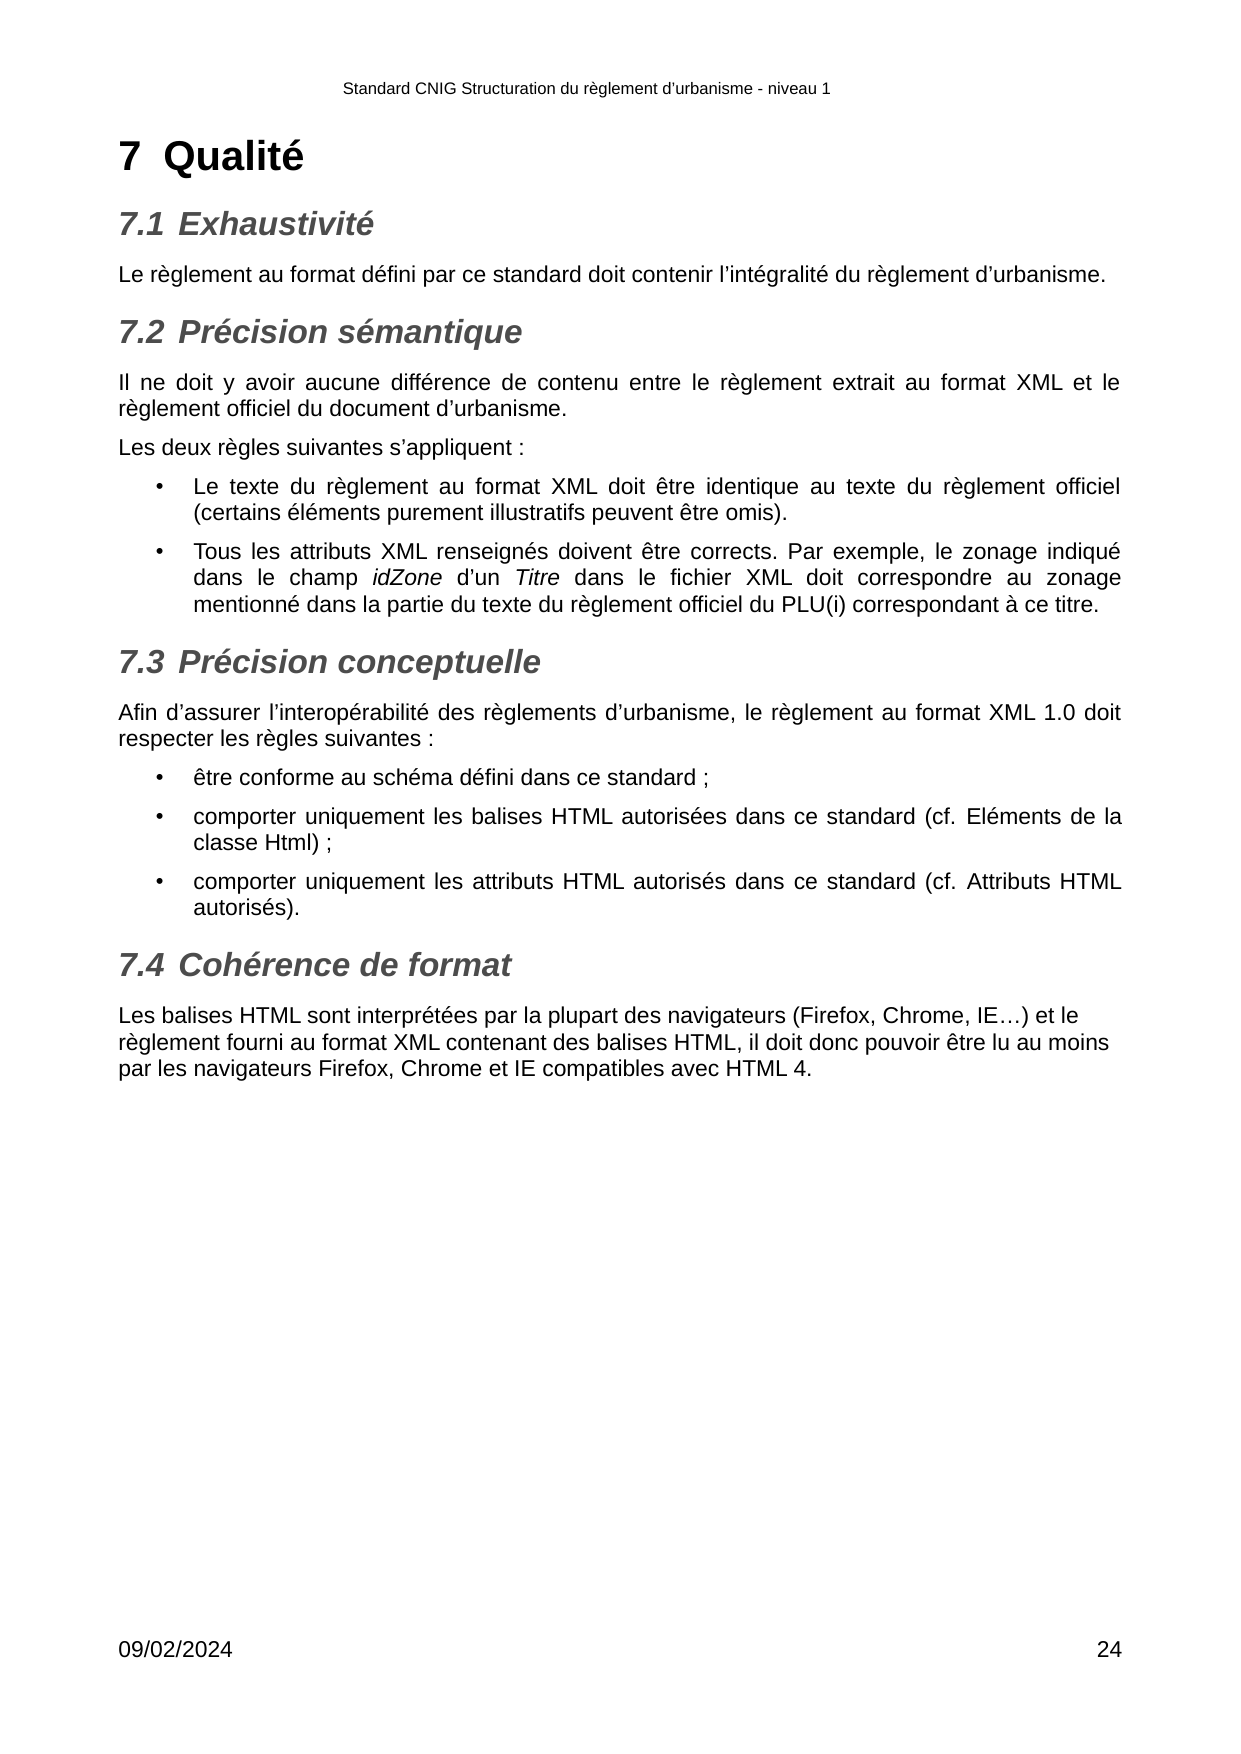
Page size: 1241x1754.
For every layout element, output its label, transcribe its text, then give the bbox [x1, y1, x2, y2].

list Tous les attributs XML renseignés doivent être corrects. Par exemple, le zonage indiqué dans le champ idZone d’un Titre dans le fichier XML doit correspondre au zonage mentionné dans la partie du texte du règlement officiel du PLU(i) correspondant à ce titre. [156, 538, 1122, 617]
list être conforme au schéma défini dans ce standard ; [156, 764, 1122, 790]
list comporter uniquement les attributs HTML autorisés dans ce standard (cf. Attributs HTML autorisés). [156, 868, 1122, 921]
subtitle Cohérence de format [118, 946, 1122, 984]
subtitle Exhaustivité [118, 204, 1122, 242]
subtitle Précision conceptuelle [118, 642, 1122, 680]
text Les deux règles suivantes s’appliquent : [118, 434, 1122, 460]
subtitle Qualité [118, 131, 1122, 179]
text Les balises HTML sont interprétées par la plupart des navigateurs (Firefox, Chrome, IE…) et le règlement fourni au format XML contenant des balises HTML, il doit donc pouvoir être lu au moins par les navigateurs Firefox, Chrome et IE compatibles avec HTML 4. [118, 1002, 1122, 1081]
text Le règlement au format défini par ce standard doit contenir l’intégralité du règlement d’urbanisme. [118, 261, 1122, 287]
text Afin d’assurer l’interopérabilité des règlements d’urbanisme, le règlement au format XML 1.0 doit respecter les règles suivantes : [118, 699, 1122, 751]
list comporter uniquement les balises HTML autorisées dans ce standard (cf. Eléments de la classe Html) ; [156, 803, 1122, 855]
subtitle Précision sémantique [118, 312, 1122, 350]
text Il ne doit y avoir aucune différence de contenu entre le règlement extrait au format XML et le règlement officiel du document d’urbanisme. [118, 369, 1122, 421]
list Le texte du règlement au format XML doit être identique au texte du règlement officiel (certains éléments purement illustratifs peuvent être omis). [156, 473, 1122, 525]
